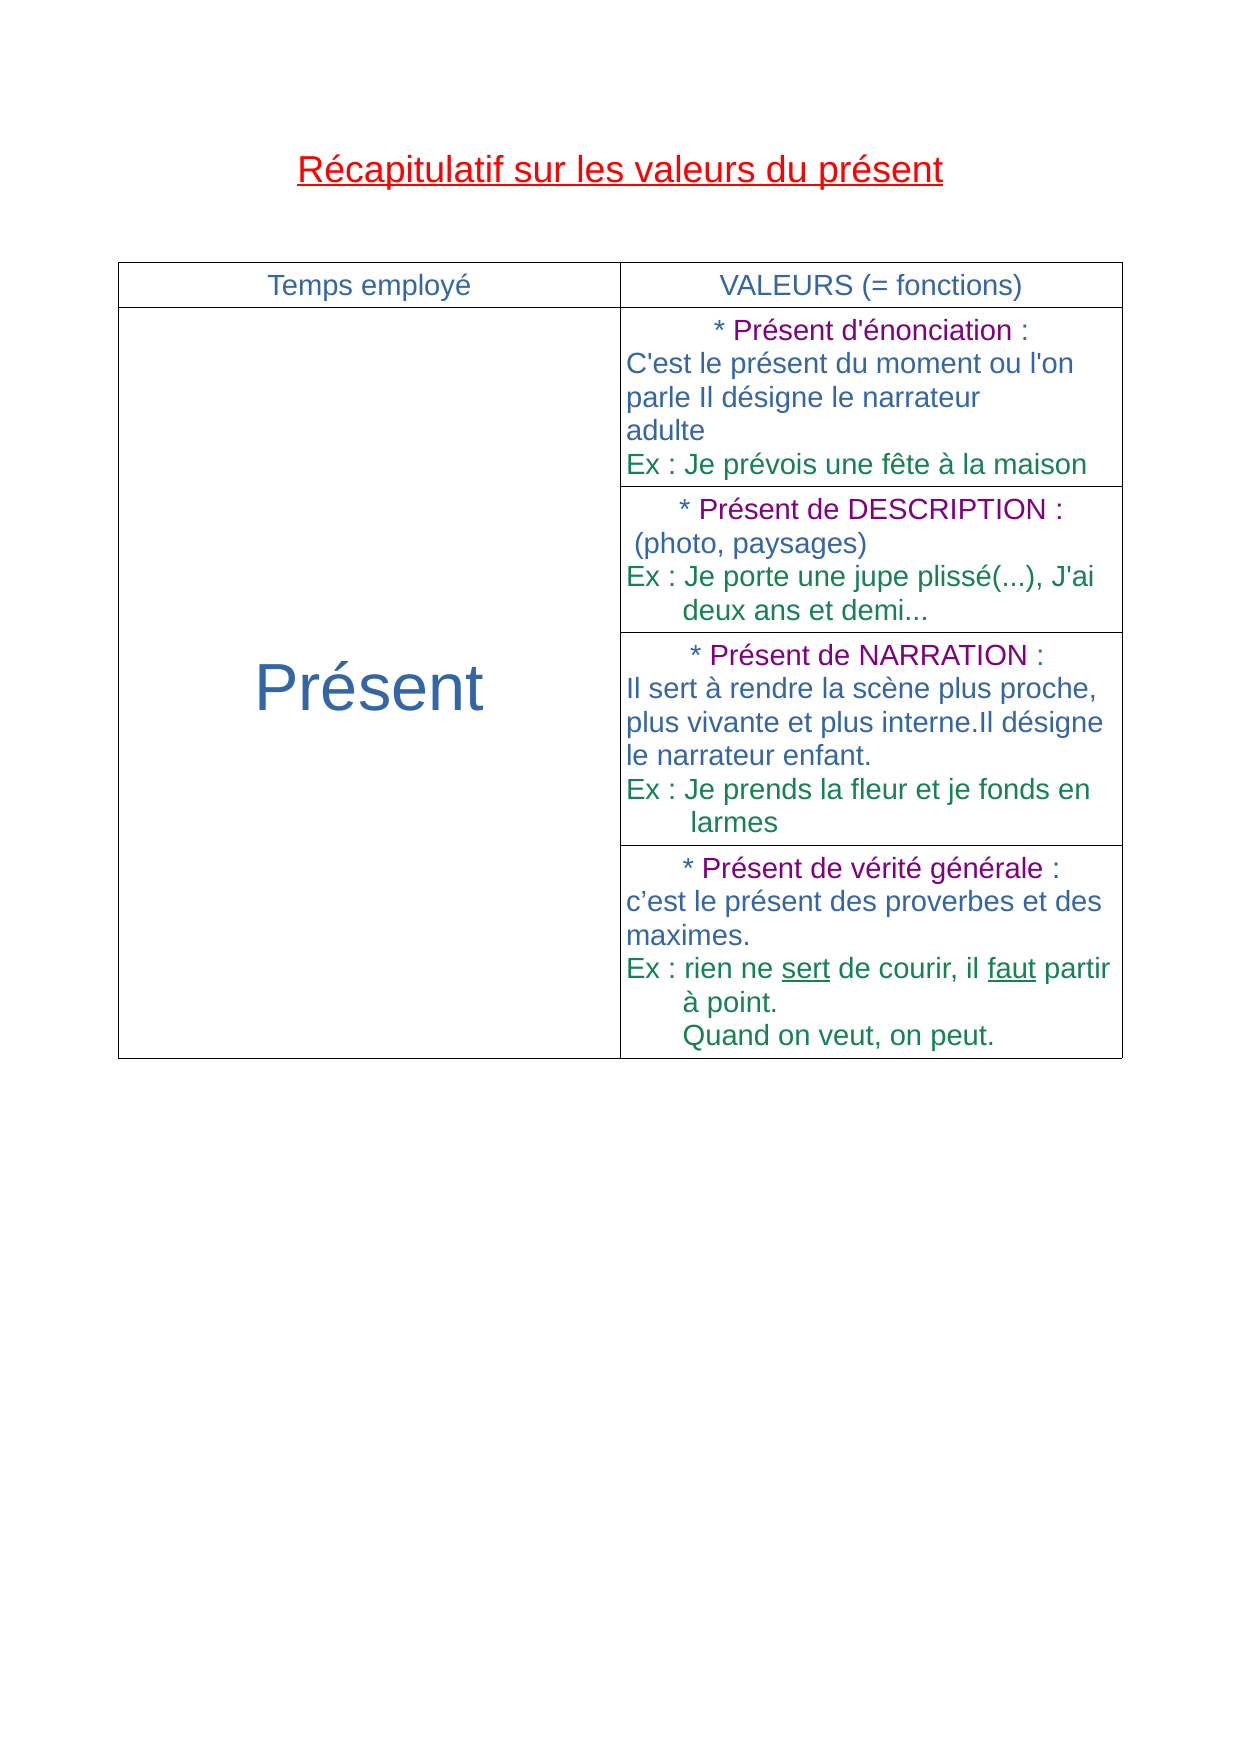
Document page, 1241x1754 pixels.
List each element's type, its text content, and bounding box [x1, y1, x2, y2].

table_cell * Présent de DESCRIPTION : (photo, paysages) Ex : Je porte une jupe plissé(...), J'ai deux ans et demi... [621, 487, 1122, 632]
table_header VALEURS (= fonctions) [621, 263, 1122, 307]
table_cell * Présent de NARRATION : Il sert à rendre la scène plus proche, plus vivante et plus interne.Il désigne le narrateur enfant. Ex : Je prends la fleur et je fonds en larmes [621, 633, 1122, 845]
table_cell * Présent d'énonciation : C'est le présent du moment ou l'on parle Il désigne le narrateur adulte Ex : Je prévois une fête à la maison [621, 308, 1122, 486]
table_cell * Présent de vérité générale : c’est le présent des proverbes et des maximes. Ex : rien ne sert de courir, il faut partir à point. Quand on veut, on peut. [621, 846, 1122, 1058]
table_header Temps employé [119, 263, 620, 307]
table_cell Présent [119, 308, 620, 1058]
text Récapitulatif sur les valeurs du présent [118, 147, 1122, 190]
